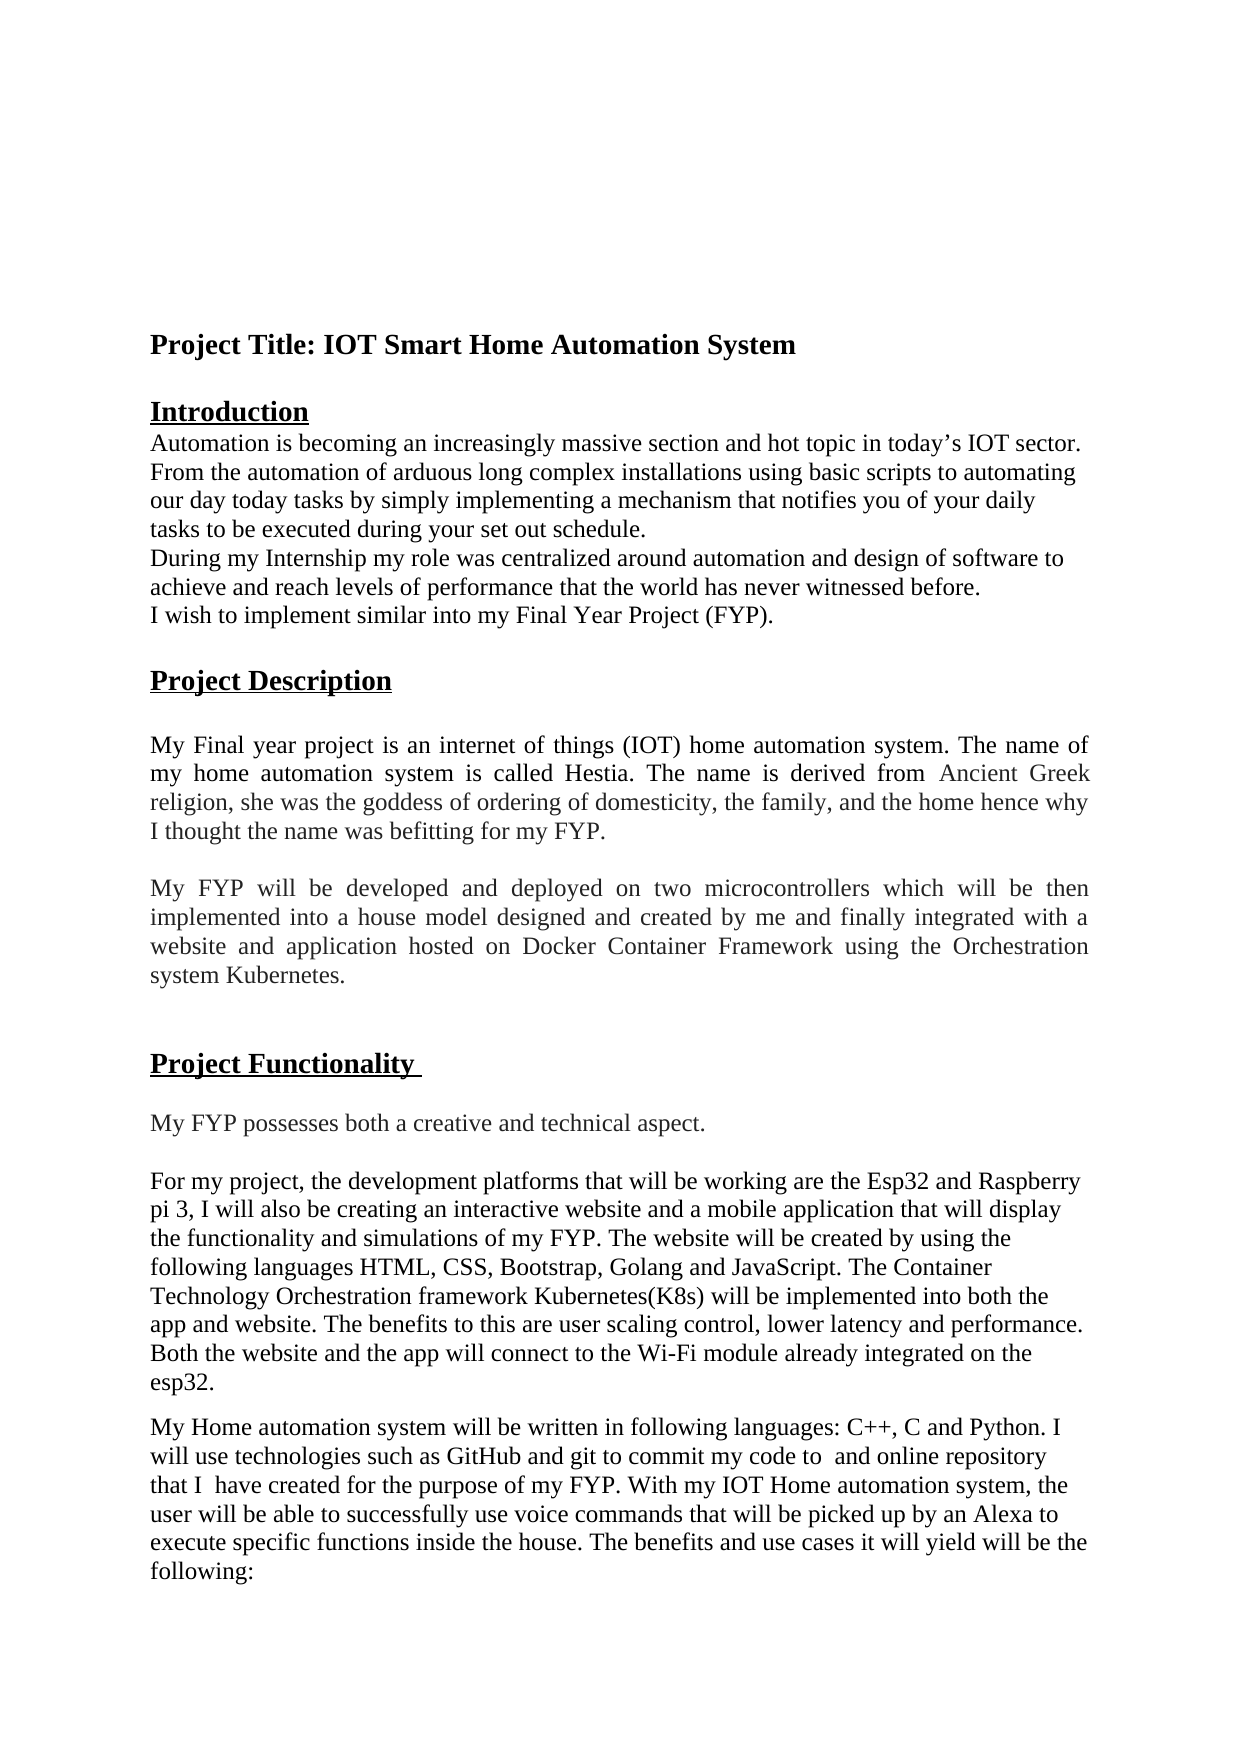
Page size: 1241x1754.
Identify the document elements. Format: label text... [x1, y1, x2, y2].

text I wish to implement similar into my Final Year Project (FYP). [150, 600, 1090, 629]
text Introduction [150, 394, 1090, 428]
text My Final year project is an internet of things (IOT) home automation system. The name of my home automation system is called Hestia. The name is derived from Ancient Greek religion, she was the goddess of ordering of domesticity, the family, and the home hence why I thought the name was befitting for my FYP. [150, 730, 1090, 845]
text For my project, the development platforms that will be working are the Esp32 and Raspberry pi 3, I will also be creating an interactive website and a mobile application that will display the functionality and simulations of my FYP. The website will be created by using the following languages HTML, CSS, Bootstrap, Golang and JavaScript. The Container Technology Orchestration framework Kubernetes(K8s) will be implemented into both the app and website. The benefits to this are user scaling control, lower latency and performance. Both the website and the app will connect to the Wi-Fi module already integrated on the esp32. [150, 1166, 1090, 1396]
text My Home automation system will be written in following languages: C++, C and Python. I will use technologies such as GitHub and git to commit my code to and online repository that I have created for the purpose of my FYP. With my IOT Home automation system, the user will be able to successfully use voice commands that will be picked up by an Alexa to execute specific functions inside the house. The benefits and use cases it will yield will be the following: [150, 1412, 1090, 1585]
text Project Title: IOT Smart Home Automation System [150, 327, 1090, 361]
text Automation is becoming an increasingly massive section and hot topic in today’s IOT sector. From the automation of arduous long complex installations using basic scripts to automating our day today tasks by simply implementing a mechanism that notifies you of your daily tasks to be executed during your set out schedule. [150, 428, 1090, 543]
text During my Internship my role was centralized around automation and design of software to achieve and reach levels of performance that the world has never witnessed before. [150, 543, 1090, 600]
text My FYP will be developed and deployed on two microcontrollers which will be then implemented into a house model designed and created by me and finally integrated with a website and application hosted on Docker Container Framework using the Orchestration system Kubernetes. [150, 873, 1090, 988]
text Project Functionality [150, 1046, 1090, 1079]
text Project Description [150, 663, 1090, 696]
text My FYP possesses both a creative and technical aspect. [150, 1108, 1090, 1137]
